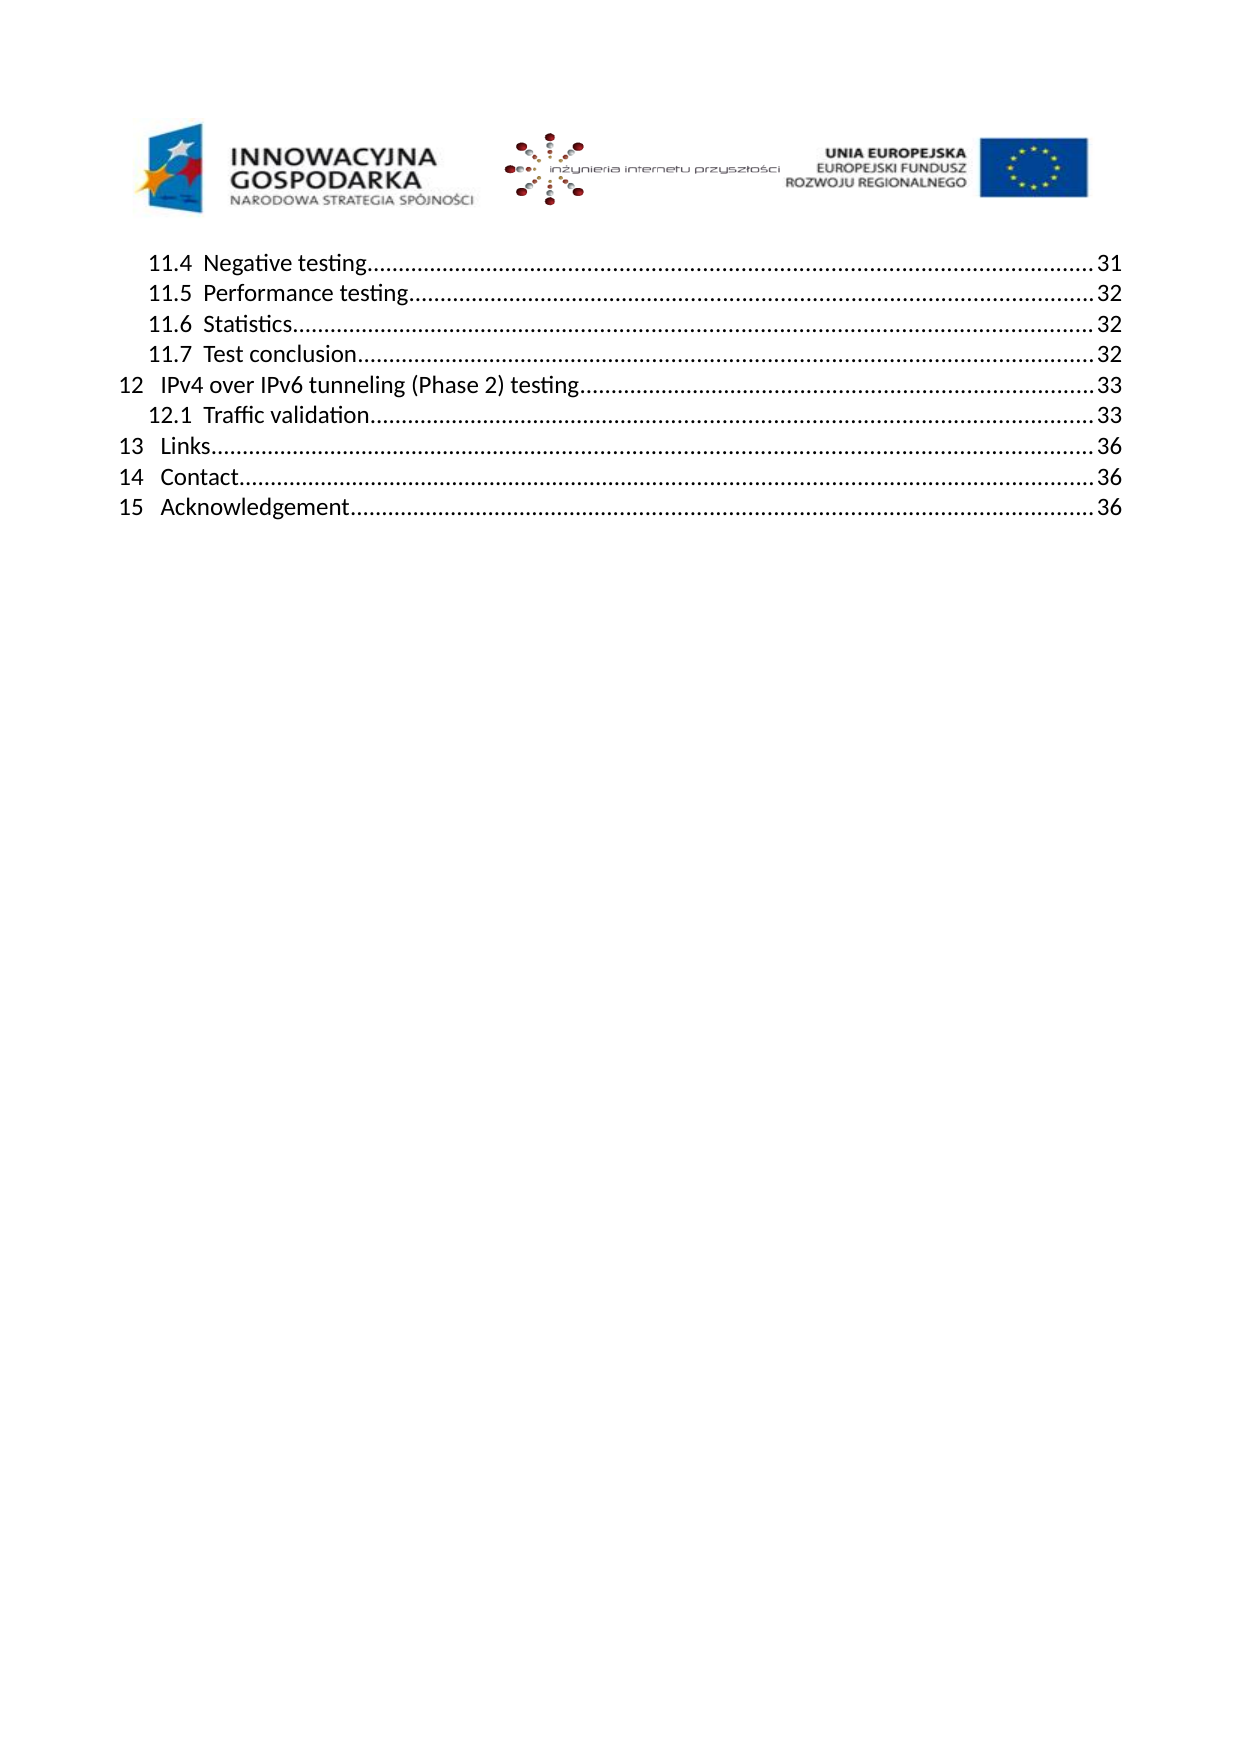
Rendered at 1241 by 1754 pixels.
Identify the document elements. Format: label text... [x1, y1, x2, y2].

text 11.7 Test conclusion 32 [148, 339, 1122, 369]
text 14 Contact 36 [118, 461, 1122, 491]
text 11.4 Negative testing 31 [148, 247, 1122, 278]
text 11.5 Performance testing 32 [148, 278, 1122, 308]
text 13 Links 36 [118, 430, 1122, 461]
text 11.6 Statistics 32 [148, 308, 1122, 339]
text 15 Acknowledgement 36 [118, 491, 1122, 522]
picture [132, 118, 1108, 221]
text 12 IPv4 over IPv6 tunneling (Phase 2) testing 33 [118, 369, 1122, 400]
text 12.1 Traffic validation 33 [148, 400, 1122, 430]
